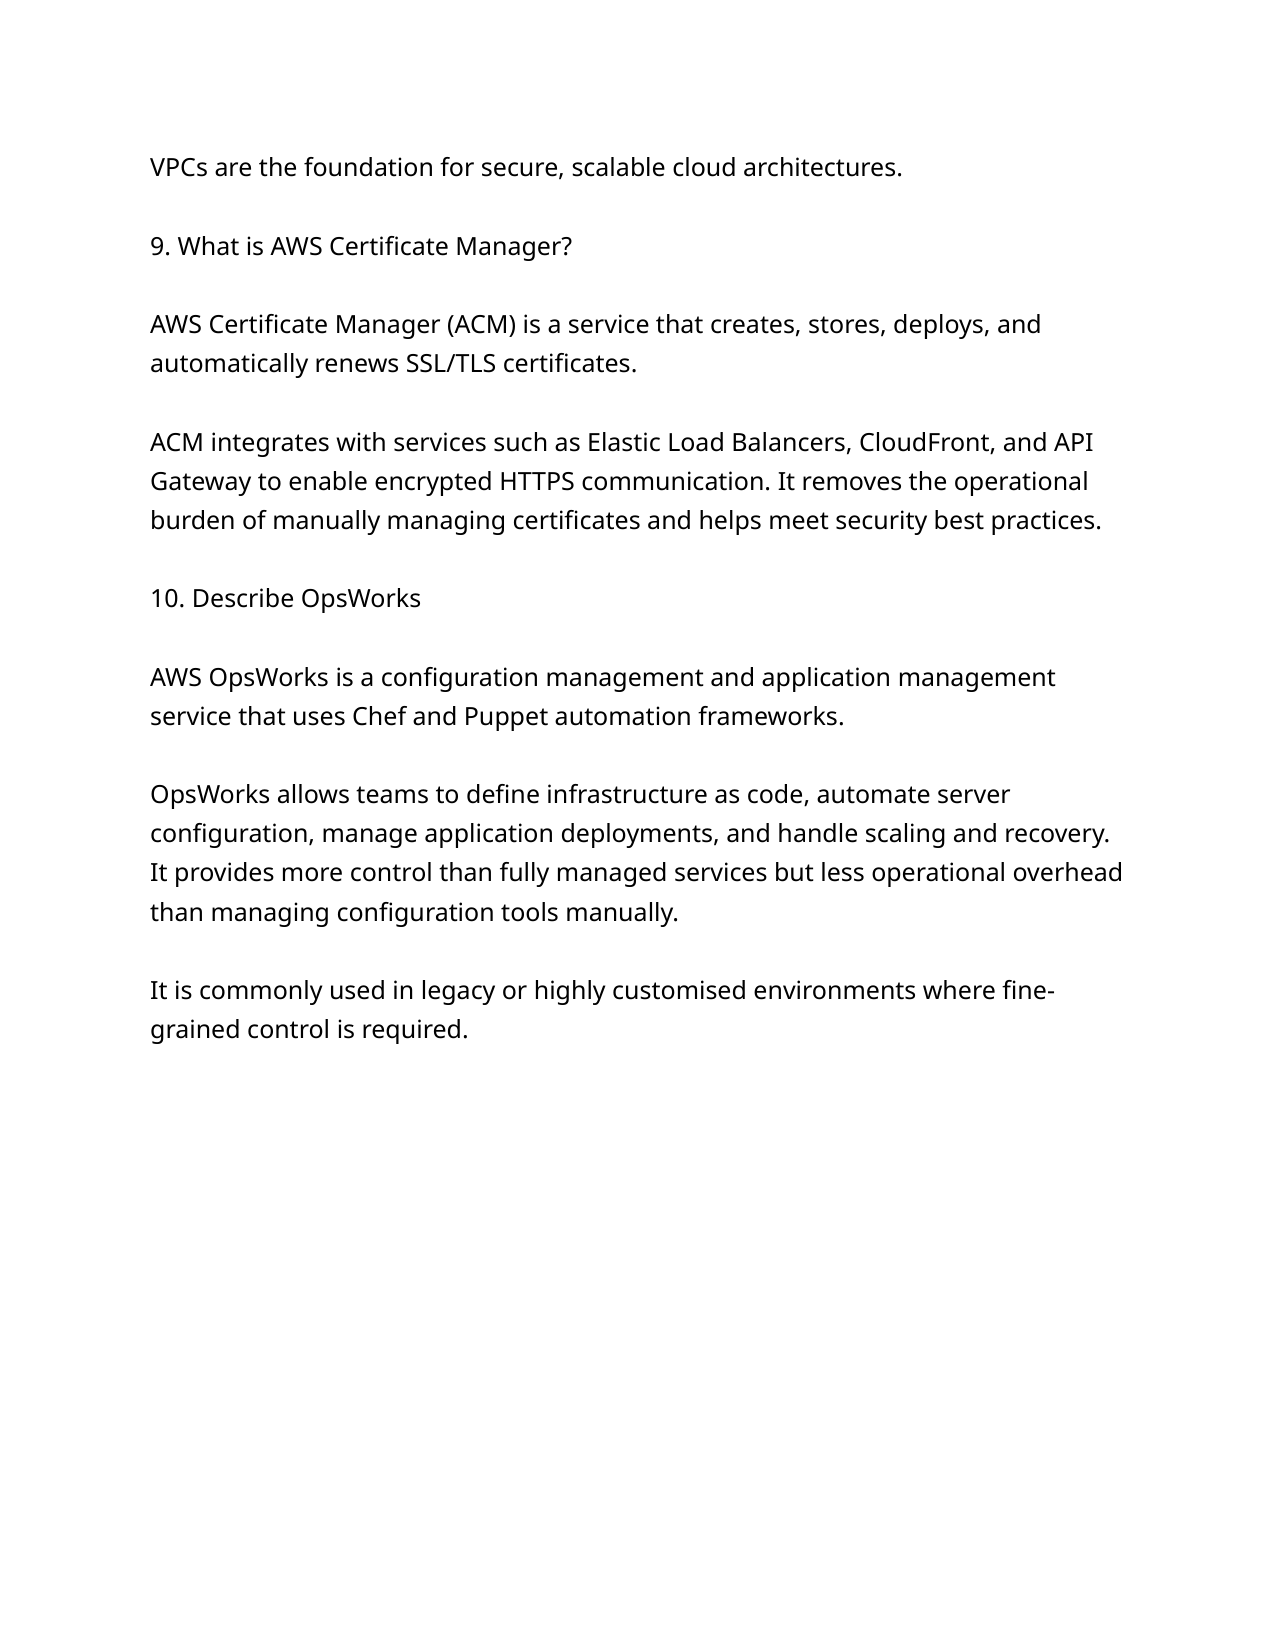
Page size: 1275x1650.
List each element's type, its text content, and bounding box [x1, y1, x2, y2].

text ACM integrates with services such as Elastic Load Balancers, CloudFront, and API Gateway to enable encrypted HTTPS communication. It removes the operational burden of manually managing certificates and helps meet security best practices. [150, 424, 1125, 537]
text AWS OpsWorks is a configuration management and application management service that uses Chef and Puppet automation frameworks. [150, 659, 1125, 732]
text It is commonly used in legacy or highly customised environments where fine-grained control is required. [150, 972, 1125, 1046]
text 9. What is AWS Certificate Manager? [150, 228, 1125, 262]
text VPCs are the foundation for secure, scalable cloud architectures. [150, 150, 1125, 184]
text 10. Describe OpsWorks [150, 581, 1125, 615]
text OpsWorks allows teams to define infrastructure as code, automate server configuration, manage application deployments, and handle scaling and recovery. It provides more control than fully managed services but less operational overhead than managing configuration tools manually. [150, 777, 1125, 928]
text AWS Certificate Manager (ACM) is a service that creates, stores, deploys, and automatically renews SSL/TLS certificates. [150, 307, 1125, 380]
